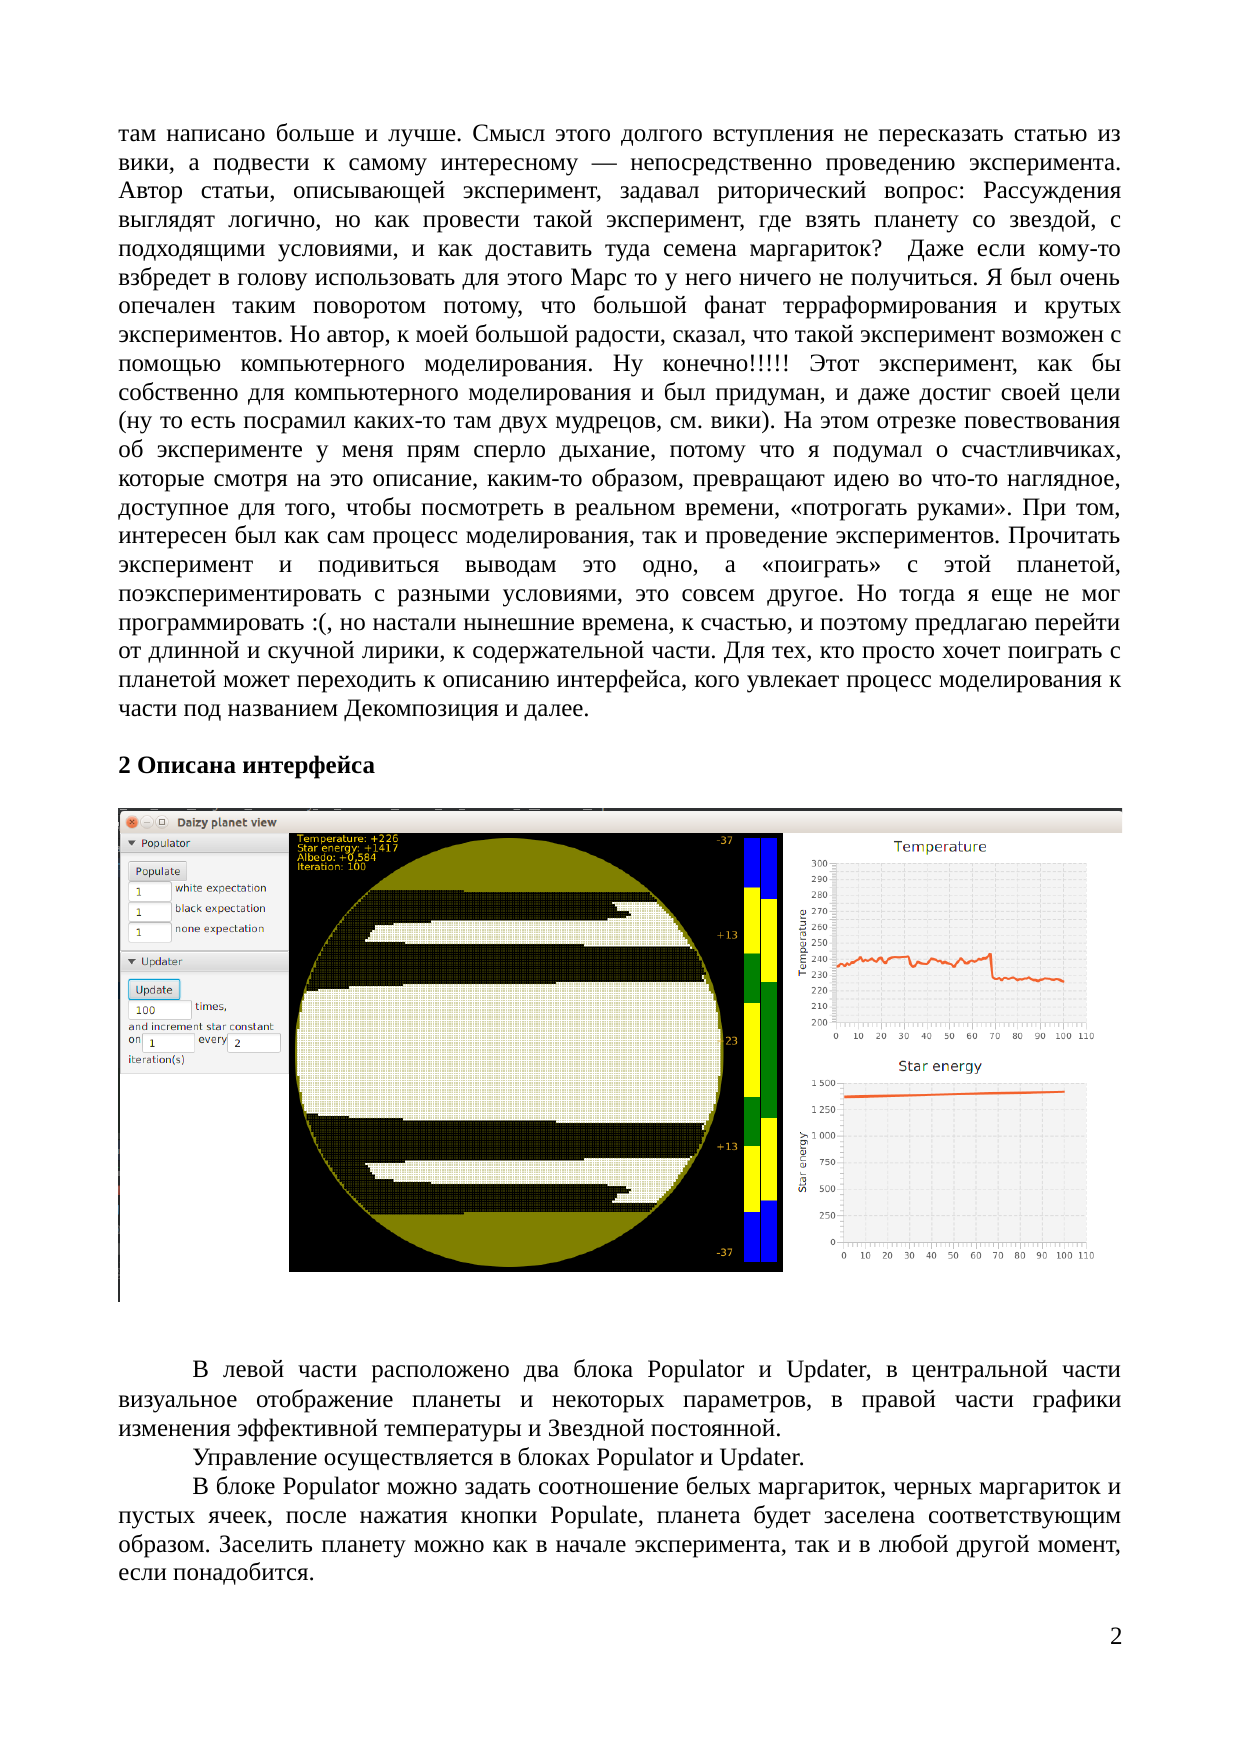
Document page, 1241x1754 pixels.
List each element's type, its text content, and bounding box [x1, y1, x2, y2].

text В блоке Populator можно задать соотношение белых маргариток, черных маргариток и пустых ячеек, после нажатия кнопки Populate, планета будет заселена соответствующим образом. Заселить планету можно как в начале эксперимента, так и в любой другой момент, если понадобится. [118, 1471, 1122, 1586]
text В левой части расположено два блока Populator и Updater, в центральной части визуальное отображение планеты и некоторых параметров, в правой части графики изменения эффективной температуры и Звездной постоянной. [118, 1354, 1122, 1442]
text там написано больше и лучше. Смысл этого долгого вступления не пересказать статью из вики, а подвести к самому интересному — непосредственно проведению эксперимента. Автор статьи, описывающей эксперимент, задавал риторический вопрос: Рассуждения выглядят логично, но как провести такой эксперимент, где взять планету со звездой, с подходящими условиями, и как доставить туда семена маргариток? Даже если кому-то взбредет в голову использовать для этого Марс то у него ничего не получиться. Я был очень опечален таким поворотом потому, что большой фанат терраформирования и крутых экспериментов. Но автор, к моей большой радости, сказал, что такой эксперимент возможен с помощью компьютерного моделирования. Ну конечно!!!!! Этот эксперимент, как бы собственно для компьютерного моделирования и был придуман, и даже достиг своей цели (ну то есть посрамил каких-то там двух мудрецов, см. вики). На этом отрезке повествования об эксперименте у меня прям сперло дыхание, потому что я подумал о счастливчиках, которые смотря на это описание, каким-то образом, превращают идею во что-то наглядное, доступное для того, чтобы посмотреть в реальном времени, «потрогать руками». При том, интересен был как сам процесс моделирования, так и проведение экспериментов. Прочитать эксперимент и подивиться выводам это одно, а «поиграть» с этой планетой, поэкспериментировать с разными условиями, это совсем другое. Но тогда я еще не мог программировать :(, но настали нынешние времена, к счастью, и поэтому предлагаю перейти от длинной и скучной лирики, к содержательной части. Для тех, кто просто хочет поиграть с планетой может переходить к описанию интерфейса, кого увлекает процесс моделирования к части под названием Декомпозиция и далее. [118, 118, 1122, 722]
text 2 Описана интерфейса [118, 751, 1122, 779]
text Управление осуществляется в блоках Populator и Updater. [118, 1442, 1122, 1471]
